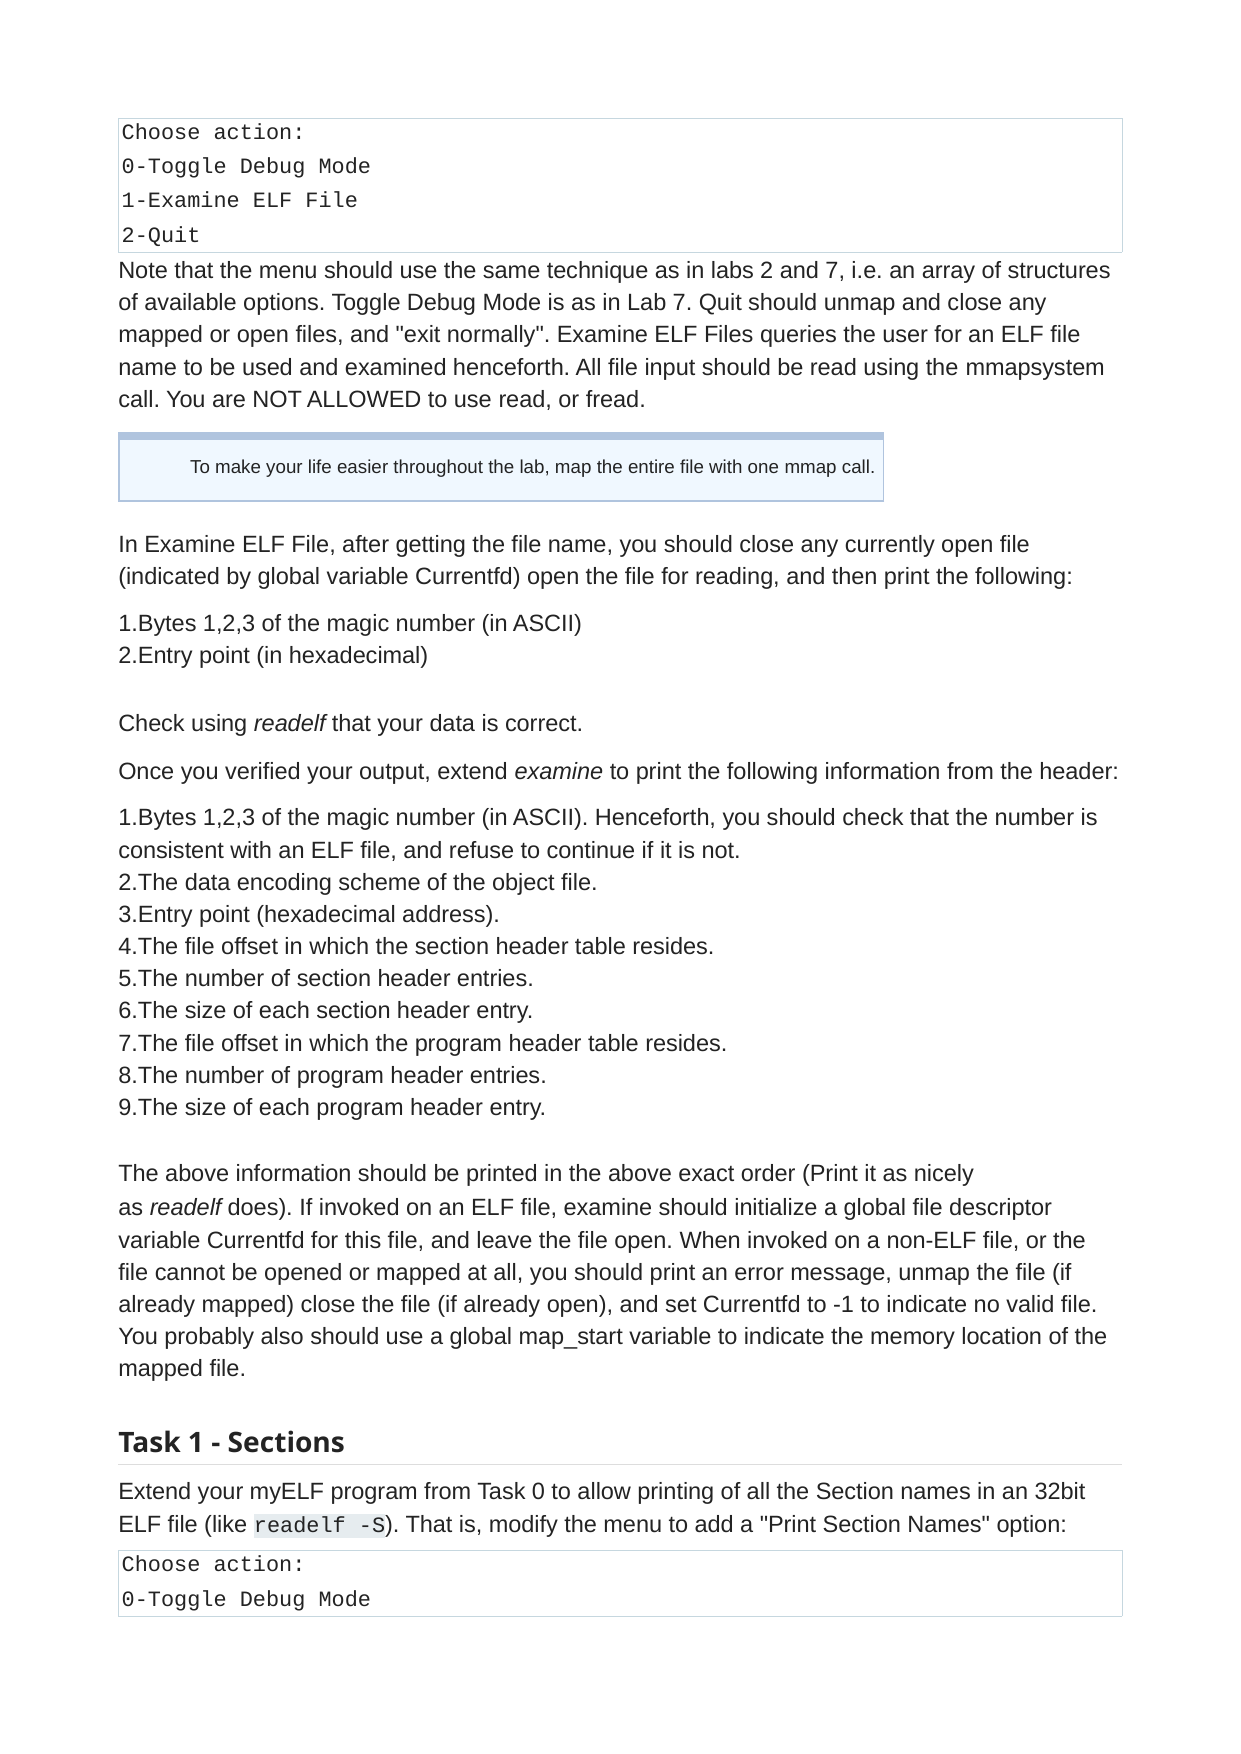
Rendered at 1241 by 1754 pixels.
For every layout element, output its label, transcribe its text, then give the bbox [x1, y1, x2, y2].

list The data encoding scheme of the object file. [118, 868, 1122, 895]
list Bytes 1,2,3 of the magic number (in ASCII) [118, 609, 1122, 636]
subtitle Task 1 - Sections [118, 1422, 1122, 1464]
text In Examine ELF File, after getting the file name, you should close any currently open file (indicated by global variable Currentfd) open the file for reading, and then print the following: [118, 531, 1122, 590]
list The size of each program header entry. [118, 1093, 1122, 1120]
list The file offset in which the section header table resides. [118, 933, 1122, 959]
text 2-Quit [119, 221, 1122, 252]
text Check using readelf that your data is correct. [118, 674, 1122, 737]
list The size of each section header entry. [118, 997, 1122, 1024]
text 0-Toggle Debug Mode [119, 1584, 1122, 1616]
list Entry point (hexadecimal address). [118, 900, 1122, 927]
text 1-Examine ELF File [119, 186, 1122, 214]
text Choose action: [119, 119, 1122, 146]
text The above information should be printed in the above exact order (Print it as nicely as readelf does). If invoked on an ELF file, examine should initialize a global file descriptor variable Currentfd for this file, and leave the file open. When invoked on a non-ELF file, or the file cannot be opened or mapped at all, you should print an error message, unmap the file (if already mapped) close the file (if already open), and set Currentfd to -1 to indicate no valid file. You probably also should use a global map_start variable to indicate the memory location of the mapped file. [118, 1126, 1122, 1382]
text Extend your myELF program from Task 0 to allow printing of all the Section names in an 32bit ELF file (like readelf -S). That is, modify the menu to add a "Print Section Names" option: [118, 1478, 1122, 1538]
list The number of section header entries. [118, 965, 1122, 992]
text [884, 432, 1122, 502]
list Bytes 1,2,3 of the magic number (in ASCII). Henceforth, you should check that the number is consistent with an ELF file, and refuse to continue if it is not. [118, 804, 1122, 863]
text Once you verified your output, extend examine to print the following information from the header: [118, 757, 1122, 784]
list Entry point (in hexadecimal) [118, 642, 1122, 669]
text To make your life easier throughout the lab, map the entire file with one mmap call. [120, 440, 883, 500]
text Note that the menu should use the same technique as in labs 2 and 7, i.e. an array of structures of available options. Toggle Debug Mode is as in Lab 7. Quit should unmap and close any mapped or open files, and "exit normally". Examine ELF Files queries the user for an ELF file name to be used and examined henceforth. All file input should be read using the mmapsystem call. You are NOT ALLOWED to use read, or fread. [118, 257, 1122, 412]
text 0-Toggle Debug Mode [119, 152, 1122, 180]
list The file offset in which the program header table resides. [118, 1029, 1122, 1056]
list The number of program header entries. [118, 1061, 1122, 1088]
text Choose action: [119, 1551, 1122, 1578]
